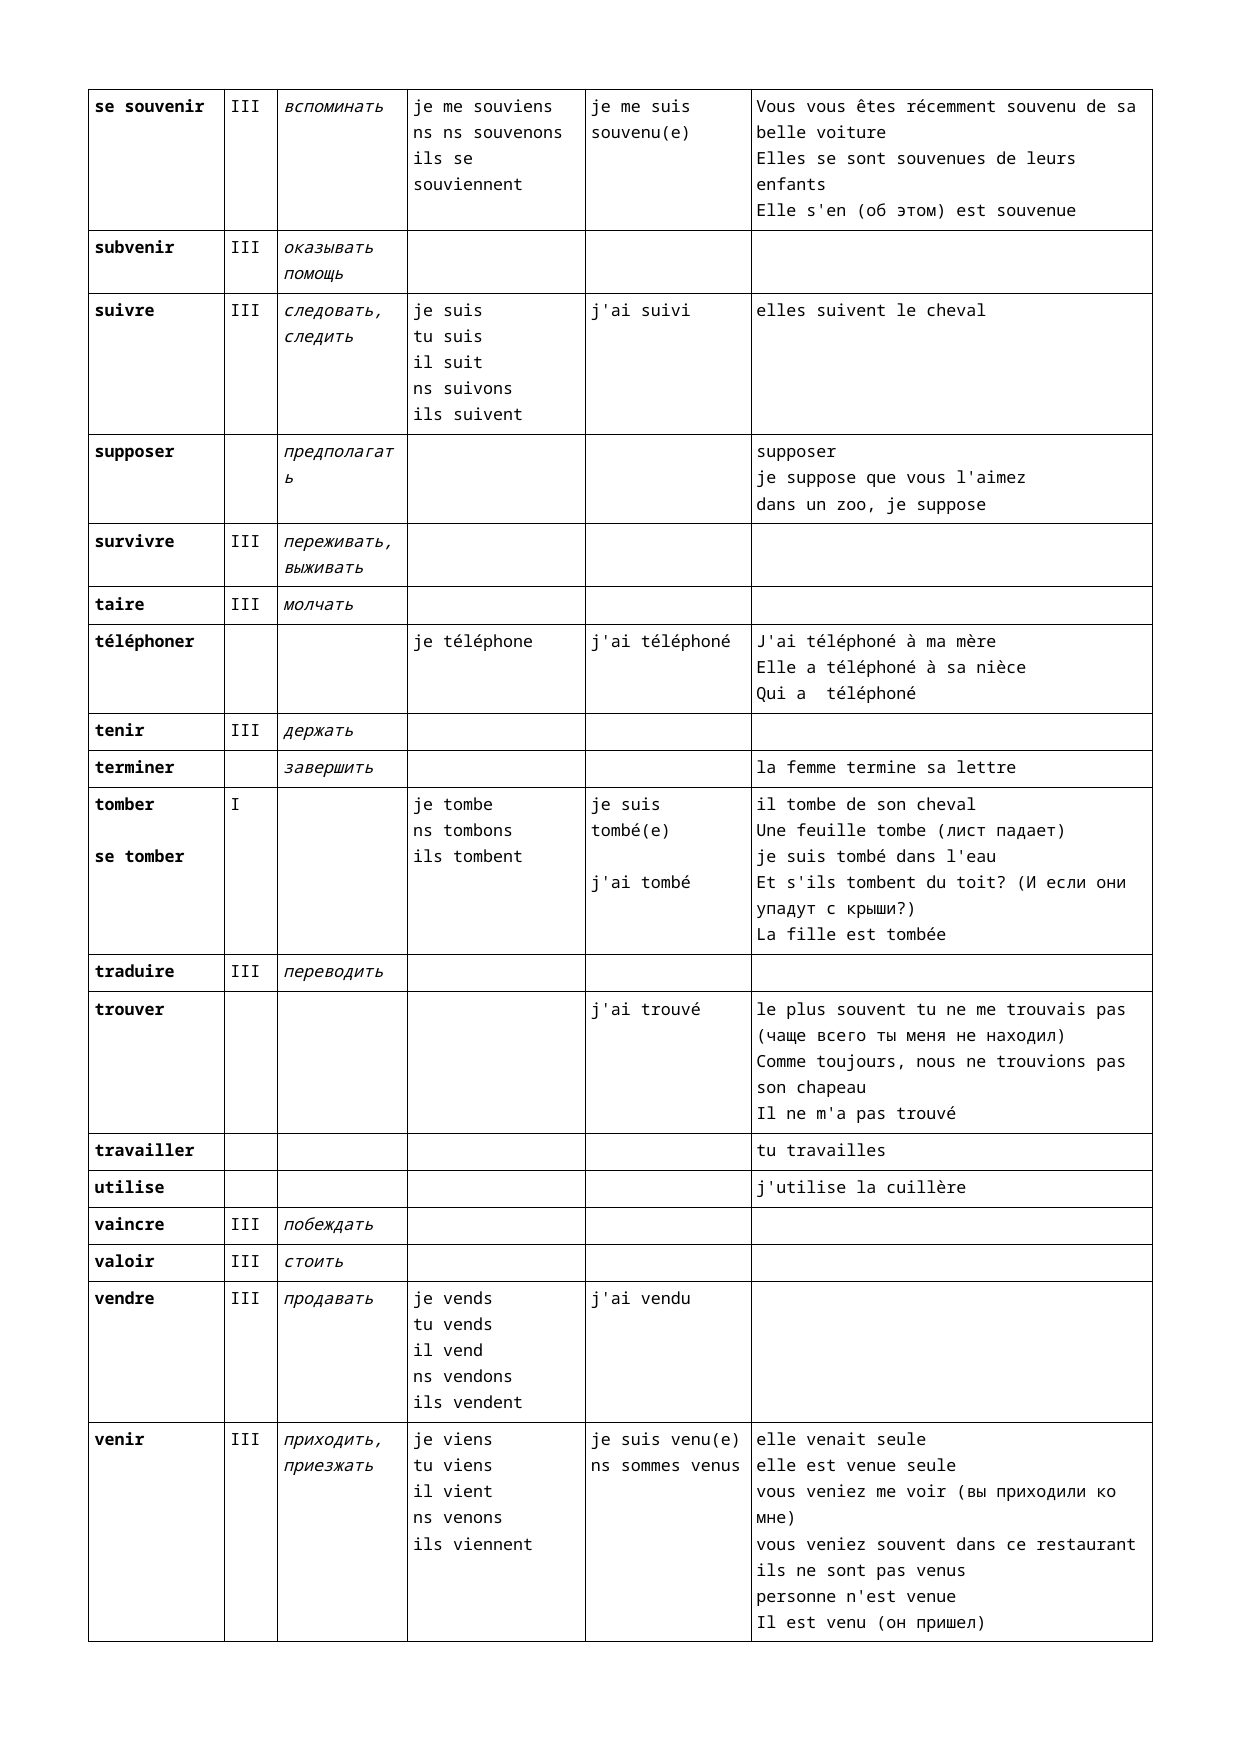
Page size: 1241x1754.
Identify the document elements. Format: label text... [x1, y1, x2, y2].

table_cell traduire [89, 955, 224, 991]
table_cell предполагать [278, 435, 407, 523]
table_cell III [225, 714, 277, 750]
table_cell [752, 1282, 1152, 1422]
table_cell je suis tombé(e) j'ai tombé [586, 788, 751, 954]
table_cell [752, 955, 1152, 991]
table_cell стоить [278, 1245, 407, 1281]
table_cell III [225, 1282, 277, 1422]
table_cell [752, 231, 1152, 293]
table_cell III [225, 524, 277, 586]
table_cell [278, 992, 407, 1132]
table_cell la femme termine sa lettre [752, 751, 1152, 787]
table_cell tenir [89, 714, 224, 750]
table_cell [408, 1134, 585, 1169]
table_cell [586, 955, 751, 991]
table_cell terminer [89, 751, 224, 787]
table_cell [586, 524, 751, 586]
table_cell [752, 524, 1152, 586]
table_cell [752, 1245, 1152, 1281]
table_cell se souvenir [89, 90, 224, 230]
table_cell [225, 751, 277, 787]
table_cell [752, 714, 1152, 750]
table_cell III [225, 294, 277, 434]
table_cell supposer je suppose que vous l'aimez dans un zoo, je suppose [752, 435, 1152, 523]
table_cell побеждать [278, 1208, 407, 1244]
table_cell j'ai téléphoné [586, 625, 751, 713]
table_cell J'ai téléphoné à ma mère Elle a téléphoné à sa nièce Qui a téléphoné [752, 625, 1152, 713]
table_cell [408, 587, 585, 623]
table_cell [586, 435, 751, 523]
table_cell Vous vous êtes récemment souvenu de sa belle voiture Elles se sont souvenues de leurs enfants Elle s'en (об этом) est souvenue [752, 90, 1152, 230]
table_cell survivre [89, 524, 224, 586]
table_cell je tombe ns tombons ils tombent [408, 788, 585, 954]
table_cell III [225, 1423, 277, 1641]
table_cell [278, 1134, 407, 1169]
table_cell je me souviens ns ns souvenons ils se souviennent [408, 90, 585, 230]
table_cell [586, 1171, 751, 1207]
table_cell держать [278, 714, 407, 750]
table_cell j'utilise la cuillère [752, 1171, 1152, 1207]
table_cell [586, 751, 751, 787]
table_cell je suis tu suis il suit ns suivons ils suivent [408, 294, 585, 434]
table_cell I [225, 788, 277, 954]
table_cell tu travailles [752, 1134, 1152, 1169]
table_cell переводить [278, 955, 407, 991]
table_cell j'ai vendu [586, 1282, 751, 1422]
table_cell [586, 714, 751, 750]
table_cell продавать [278, 1282, 407, 1422]
table_cell переживать, выживать [278, 524, 407, 586]
table_cell elle venait seule elle est venue seule vous veniez me voir (вы приходили ко мне) vous veniez souvent dans ce restaurant ils ne sont pas venus personne n'est venue Il est venu (он пришел) [752, 1423, 1152, 1641]
table_cell [408, 231, 585, 293]
table_cell молчать [278, 587, 407, 623]
table_cell оказывать помощь [278, 231, 407, 293]
table_cell [408, 955, 585, 991]
table_cell [586, 1134, 751, 1169]
table_cell je me suis souvenu(e) [586, 90, 751, 230]
table_cell téléphoner [89, 625, 224, 713]
table_cell j'ai trouvé [586, 992, 751, 1132]
table_cell subvenir [89, 231, 224, 293]
table_cell suivre [89, 294, 224, 434]
table_cell je viens tu viens il vient ns venons ils viennent [408, 1423, 585, 1641]
table_cell [408, 1171, 585, 1207]
table_cell vaincre [89, 1208, 224, 1244]
table_cell [408, 524, 585, 586]
table_cell le plus souvent tu ne me trouvais pas (чаще всего ты меня не находил) Comme toujours, nous ne trouvions pas son chapeau Il ne m'a pas trouvé [752, 992, 1152, 1132]
table_cell следовать, следить [278, 294, 407, 434]
table_cell [586, 231, 751, 293]
table_cell [225, 1171, 277, 1207]
table_cell [586, 587, 751, 623]
table_cell [408, 435, 585, 523]
table_cell [408, 992, 585, 1132]
table_cell [408, 1245, 585, 1281]
table_cell [225, 435, 277, 523]
table_cell [408, 1208, 585, 1244]
table_cell завершить [278, 751, 407, 787]
table_cell [225, 1134, 277, 1169]
table_cell tomber se tomber [89, 788, 224, 954]
table_cell travailler [89, 1134, 224, 1169]
table_cell trouver [89, 992, 224, 1132]
table_cell [225, 625, 277, 713]
table_cell taire [89, 587, 224, 623]
table_cell utilise [89, 1171, 224, 1207]
table_cell supposer [89, 435, 224, 523]
table_cell [752, 587, 1152, 623]
table_cell [278, 788, 407, 954]
table_cell III [225, 587, 277, 623]
table_cell [408, 714, 585, 750]
table_cell III [225, 955, 277, 991]
table_cell III [225, 1208, 277, 1244]
table_cell [586, 1245, 751, 1281]
table_cell valoir [89, 1245, 224, 1281]
table_cell je vends tu vends il vend ns vendons ils vendent [408, 1282, 585, 1422]
table_cell il tombe de son cheval Une feuille tombe (лист падает) je suis tombé dans l'eau Et s'ils tombent du toit? (И если они упадут с крыши?) La fille est tombée [752, 788, 1152, 954]
table_cell III [225, 1245, 277, 1281]
table_cell [278, 625, 407, 713]
table_cell elles suivent le cheval [752, 294, 1152, 434]
table_cell vendre [89, 1282, 224, 1422]
table_cell III [225, 231, 277, 293]
table_cell [225, 992, 277, 1132]
table_cell je suis venu(e) ns sommes venus [586, 1423, 751, 1641]
table_cell вспоминать [278, 90, 407, 230]
table_cell [586, 1208, 751, 1244]
table_cell III [225, 90, 277, 230]
table_cell venir [89, 1423, 224, 1641]
table_cell je téléphone [408, 625, 585, 713]
table_cell j'ai suivi [586, 294, 751, 434]
table_cell приходить, приезжать [278, 1423, 407, 1641]
table_cell [752, 1208, 1152, 1244]
table_cell [278, 1171, 407, 1207]
table_cell [408, 751, 585, 787]
